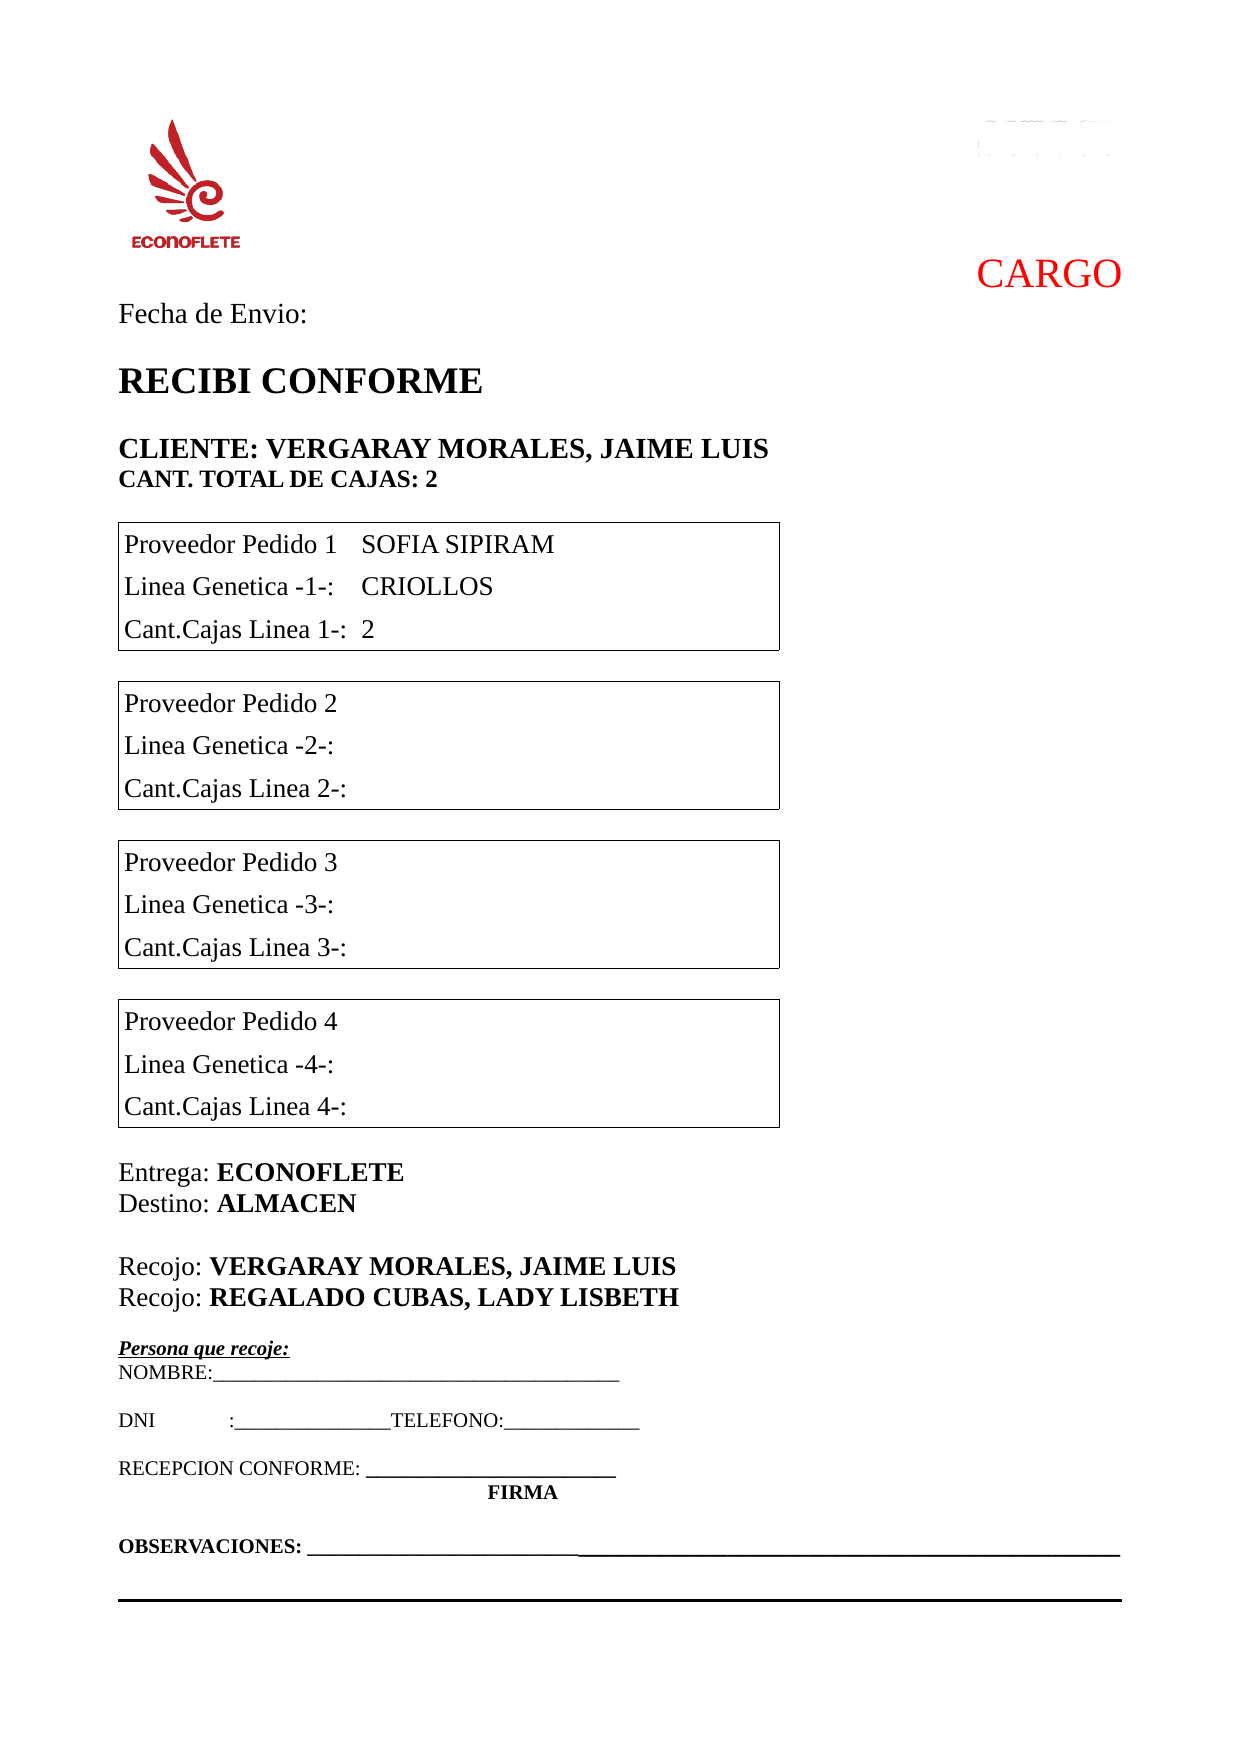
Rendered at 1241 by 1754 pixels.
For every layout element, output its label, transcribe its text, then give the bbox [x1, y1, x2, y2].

table_cell Proveedor Pedido 2 [119, 682, 356, 724]
table_cell Linea Genetica -3-: [119, 883, 356, 926]
table_cell Cant.Cajas Linea 3-: [119, 926, 356, 968]
text RECIBI CONFORME [118, 359, 1122, 402]
text DNI :_______________TELEFONO:_____________ [118, 1408, 1122, 1432]
text CANT. TOTAL DE CAJAS: 2 [118, 464, 1122, 493]
table_cell Cant.Cajas Linea 2-: [119, 766, 356, 809]
table_cell 2 [356, 607, 779, 650]
table_cell [356, 926, 779, 968]
table_header Proveedor Pedido 1 [119, 523, 356, 564]
text Fecha de Envio: [118, 297, 1122, 330]
table_cell Linea Genetica -4-: [119, 1042, 356, 1085]
table_cell [356, 766, 779, 809]
table_cell [356, 841, 779, 883]
text Persona que recoje: [118, 1336, 1122, 1360]
table_cell [356, 1085, 779, 1127]
table_cell [356, 651, 779, 681]
text CARGO [118, 224, 1122, 297]
table_cell Proveedor Pedido 3 [119, 841, 356, 883]
table_cell [118, 810, 356, 840]
table_cell Cant.Cajas Linea 1-: [119, 607, 356, 650]
table_cell [356, 810, 779, 840]
table_cell [356, 682, 779, 724]
table_cell [356, 969, 779, 999]
text CLIENTE: VERGARAY MORALES, JAIME LUIS [118, 431, 1122, 464]
text OBSERVACIONES: __________________________________________________________________ [118, 1528, 1122, 1559]
table_cell [118, 969, 356, 999]
text Recojo: REGALADO CUBAS, LADY LISBETH [118, 1281, 1122, 1312]
text Recojo: VERGARAY MORALES, JAIME LUIS [118, 1249, 1122, 1281]
table_cell Proveedor Pedido 4 [119, 1000, 356, 1042]
table_header SOFIA SIPIRAM [356, 523, 779, 564]
table_cell Cant.Cajas Linea 4-: [119, 1085, 356, 1127]
table_cell [356, 724, 779, 766]
table_cell [356, 883, 779, 926]
picture [118, 118, 254, 249]
table_cell [356, 1000, 779, 1042]
table_cell Linea Genetica -1-: [119, 565, 356, 607]
text FIRMA [118, 1480, 1122, 1504]
table_cell [118, 651, 356, 681]
table_cell [356, 1042, 779, 1085]
text NOMBRE:_______________________________________ [118, 1360, 1122, 1384]
text RECEPCION CONFORME: ________________________ [118, 1456, 1122, 1480]
table_cell Linea Genetica -2-: [119, 724, 356, 766]
text Entrega: ECONOFLETE [118, 1156, 1122, 1187]
text Destino: ALMACEN [118, 1187, 1122, 1218]
table_cell CRIOLLOS [356, 565, 779, 607]
